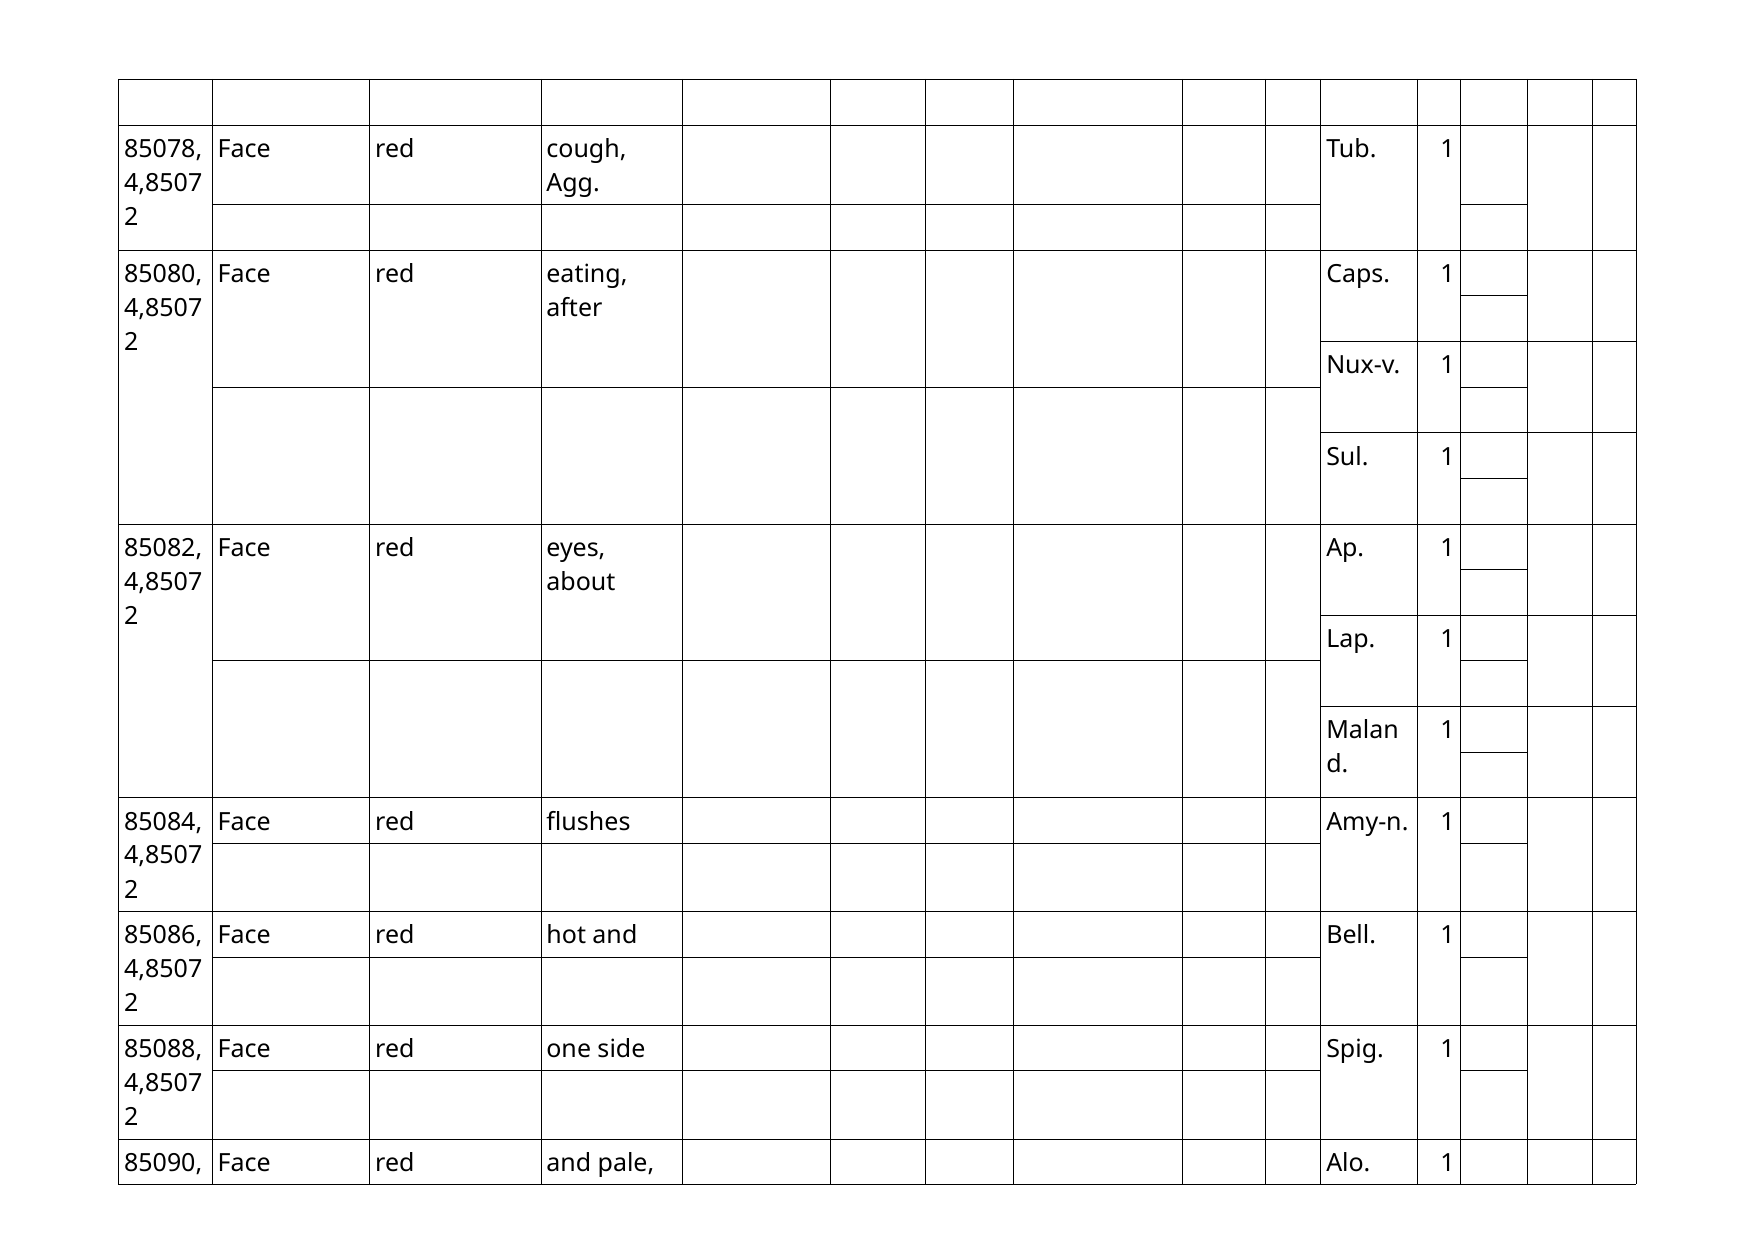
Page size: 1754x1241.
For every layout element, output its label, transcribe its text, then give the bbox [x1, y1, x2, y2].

table_cell one side [542, 1026, 682, 1070]
table_cell [683, 1026, 830, 1070]
table_cell [1461, 661, 1527, 706]
table_cell 1 [1418, 342, 1460, 432]
table_cell [831, 798, 925, 843]
table_cell red [370, 251, 541, 387]
table_cell [1183, 205, 1265, 250]
table_cell Lap. [1321, 616, 1417, 706]
table_cell [831, 126, 925, 204]
table_cell [213, 958, 369, 1025]
table_cell [1461, 433, 1527, 478]
table_cell Face [213, 126, 369, 204]
table_cell [1528, 126, 1592, 250]
table_cell [1461, 844, 1527, 911]
table_cell red [370, 1140, 541, 1184]
table_cell [1266, 661, 1320, 797]
table_cell Face [213, 251, 369, 387]
table_cell [1528, 912, 1592, 1025]
table_cell [926, 912, 1013, 957]
table_cell [213, 388, 369, 523]
table_cell [683, 798, 830, 843]
table_cell [831, 912, 925, 957]
table_cell Maland. [1321, 707, 1417, 797]
table_cell [683, 388, 830, 523]
table_cell Face [213, 798, 369, 843]
table_cell [1014, 912, 1182, 957]
table_cell [1266, 1140, 1320, 1184]
table_cell [926, 1140, 1013, 1184]
table_cell [926, 80, 1013, 124]
table_cell Amy-n. [1321, 798, 1417, 911]
table_cell [1528, 1140, 1592, 1184]
table_cell [1266, 1071, 1320, 1138]
table_cell 85078,4,85072 [119, 126, 212, 250]
table_cell [1461, 251, 1527, 295]
table_cell [1461, 958, 1527, 1025]
table_cell [213, 661, 369, 797]
table_cell [1266, 958, 1320, 1025]
table_cell [831, 661, 925, 797]
table_cell [370, 958, 541, 1025]
table_cell [1528, 342, 1592, 432]
table_cell cough, Agg. [542, 126, 682, 204]
table_cell [831, 958, 925, 1025]
table_cell [1461, 126, 1527, 204]
table_cell [1528, 707, 1592, 797]
table_cell 1 [1418, 126, 1460, 250]
table_cell [926, 1071, 1013, 1138]
table_cell [1321, 80, 1417, 124]
table_cell [1593, 1026, 1636, 1138]
table_cell [1461, 753, 1527, 797]
table_cell [1266, 251, 1320, 387]
table_cell [213, 205, 369, 250]
table_cell [1418, 80, 1460, 124]
table_cell 1 [1418, 251, 1460, 341]
table_cell [542, 388, 682, 523]
table_cell [1461, 798, 1527, 843]
table_cell [1014, 251, 1182, 387]
table_cell [1183, 661, 1265, 797]
table_cell [370, 205, 541, 250]
table_cell [1266, 798, 1320, 843]
table_cell 1 [1418, 616, 1460, 706]
table_cell [1461, 912, 1527, 957]
table_cell [119, 80, 212, 124]
table_cell [1593, 1140, 1636, 1184]
table_cell eating, after [542, 251, 682, 387]
table_cell 1 [1418, 912, 1460, 1025]
table_cell [1183, 798, 1265, 843]
table_cell [1014, 958, 1182, 1025]
table_cell [542, 661, 682, 797]
table_cell [831, 1071, 925, 1138]
table_cell [542, 958, 682, 1025]
table_cell [1461, 80, 1527, 124]
table_cell [1593, 126, 1636, 250]
table_cell [370, 844, 541, 911]
table_cell Sul. [1321, 433, 1417, 523]
table_cell [1183, 251, 1265, 387]
table_cell Nux-v. [1321, 342, 1417, 432]
table_cell 1 [1418, 433, 1460, 523]
table_cell [1014, 661, 1182, 797]
table_cell [1461, 342, 1527, 387]
table_cell [1461, 525, 1527, 569]
table_cell 85080,4,85072 [119, 251, 212, 523]
table_cell [926, 1026, 1013, 1070]
table_cell [683, 661, 830, 797]
table_cell [1014, 1071, 1182, 1138]
table_cell [1593, 912, 1636, 1025]
table_cell Tub. [1321, 126, 1417, 250]
table_cell [213, 80, 369, 124]
table_cell Face [213, 525, 369, 660]
table_cell [926, 251, 1013, 387]
table_cell [542, 205, 682, 250]
table_cell [1461, 707, 1527, 752]
table_cell [1593, 707, 1636, 797]
table_cell [213, 1071, 369, 1138]
table_cell [542, 844, 682, 911]
table_cell [831, 80, 925, 124]
table_cell [1183, 1071, 1265, 1138]
table_cell 1 [1418, 1026, 1460, 1138]
table_cell [1266, 126, 1320, 204]
table_cell [1014, 205, 1182, 250]
table_cell [926, 958, 1013, 1025]
table_cell [683, 1071, 830, 1138]
table_cell [370, 388, 541, 523]
table_cell [683, 205, 830, 250]
table_cell [683, 958, 830, 1025]
table_cell [1266, 80, 1320, 124]
table_cell [1183, 126, 1265, 204]
table_cell [1014, 126, 1182, 204]
table_cell [1014, 1140, 1182, 1184]
table_cell [1593, 525, 1636, 615]
table_cell [683, 525, 830, 660]
table_cell [1461, 205, 1527, 250]
table_cell [1183, 525, 1265, 660]
table_cell 1 [1418, 707, 1460, 797]
table_cell 85084,4,85072 [119, 798, 212, 911]
table_cell [831, 1140, 925, 1184]
table_cell [926, 798, 1013, 843]
table_cell flushes [542, 798, 682, 843]
table_cell [683, 251, 830, 387]
table_cell [1461, 1140, 1527, 1184]
table_cell [1014, 1026, 1182, 1070]
table_cell 1 [1418, 525, 1460, 615]
table_cell [1528, 616, 1592, 706]
table_cell [926, 388, 1013, 523]
table_cell [831, 844, 925, 911]
table_cell [1266, 912, 1320, 957]
table_cell [1266, 205, 1320, 250]
table_cell [831, 1026, 925, 1070]
table_cell [1266, 1026, 1320, 1070]
table_cell [213, 844, 369, 911]
table_cell [831, 388, 925, 523]
table_cell [1593, 433, 1636, 523]
table_cell [683, 844, 830, 911]
table_cell red [370, 912, 541, 957]
table_cell [831, 251, 925, 387]
table_cell red [370, 1026, 541, 1070]
table_cell [1183, 912, 1265, 957]
table_cell [1266, 844, 1320, 911]
table_cell red [370, 525, 541, 660]
table_cell [370, 80, 541, 124]
table_cell [1014, 388, 1182, 523]
table_cell red [370, 126, 541, 204]
table_cell [1014, 80, 1182, 124]
table_cell [926, 126, 1013, 204]
table_cell [1593, 342, 1636, 432]
table_cell [1014, 844, 1182, 911]
table_cell red [370, 798, 541, 843]
table_cell Face [213, 912, 369, 957]
table_cell Face [213, 1140, 369, 1184]
table_cell [370, 661, 541, 797]
table_cell [1461, 616, 1527, 660]
table_cell [1528, 251, 1592, 341]
table_cell Face [213, 1026, 369, 1070]
table_cell [1183, 1140, 1265, 1184]
table_cell [1183, 1026, 1265, 1070]
table_cell [1593, 251, 1636, 341]
table_cell Spig. [1321, 1026, 1417, 1138]
table_cell [1593, 798, 1636, 911]
table_cell [1528, 525, 1592, 615]
table_cell eyes, about [542, 525, 682, 660]
table_cell [1183, 844, 1265, 911]
table_cell [926, 205, 1013, 250]
table_cell Caps. [1321, 251, 1417, 341]
table_cell [1461, 296, 1527, 341]
table_cell [542, 1071, 682, 1138]
table_cell and pale, [542, 1140, 682, 1184]
table_cell [1183, 80, 1265, 124]
table_cell 85086,4,85072 [119, 912, 212, 1025]
table_cell [1183, 958, 1265, 1025]
table_cell [1183, 388, 1265, 523]
table_cell 85088,4,85072 [119, 1026, 212, 1138]
table_cell [683, 126, 830, 204]
table_cell hot and [542, 912, 682, 957]
table_cell [683, 1140, 830, 1184]
table_cell [831, 205, 925, 250]
table_cell Ap. [1321, 525, 1417, 615]
table_cell [926, 661, 1013, 797]
table_cell Alo. [1321, 1140, 1417, 1184]
table_cell [1461, 1026, 1527, 1070]
table_cell [1528, 80, 1592, 124]
table_cell [1461, 479, 1527, 523]
table_cell [1014, 798, 1182, 843]
table_cell [831, 525, 925, 660]
table_cell [1528, 798, 1592, 911]
table_cell [1461, 570, 1527, 615]
table_cell 85082,4,85072 [119, 525, 212, 797]
table_cell [1528, 433, 1592, 523]
table_cell [926, 525, 1013, 660]
table_cell [1461, 1071, 1527, 1138]
table_cell [1266, 525, 1320, 660]
table_cell [1266, 388, 1320, 523]
table_cell [683, 80, 830, 124]
table_cell 85090, [119, 1140, 212, 1184]
table_cell [926, 844, 1013, 911]
table_cell [1593, 80, 1636, 124]
table_cell [370, 1071, 541, 1138]
table_cell [542, 80, 682, 124]
table_cell [683, 912, 830, 957]
table_cell [1593, 616, 1636, 706]
table_cell Bell. [1321, 912, 1417, 1025]
table_cell [1014, 525, 1182, 660]
table_cell [1461, 388, 1527, 432]
table_cell 1 [1418, 798, 1460, 911]
table_cell 1 [1418, 1140, 1460, 1184]
table_cell [1528, 1026, 1592, 1138]
